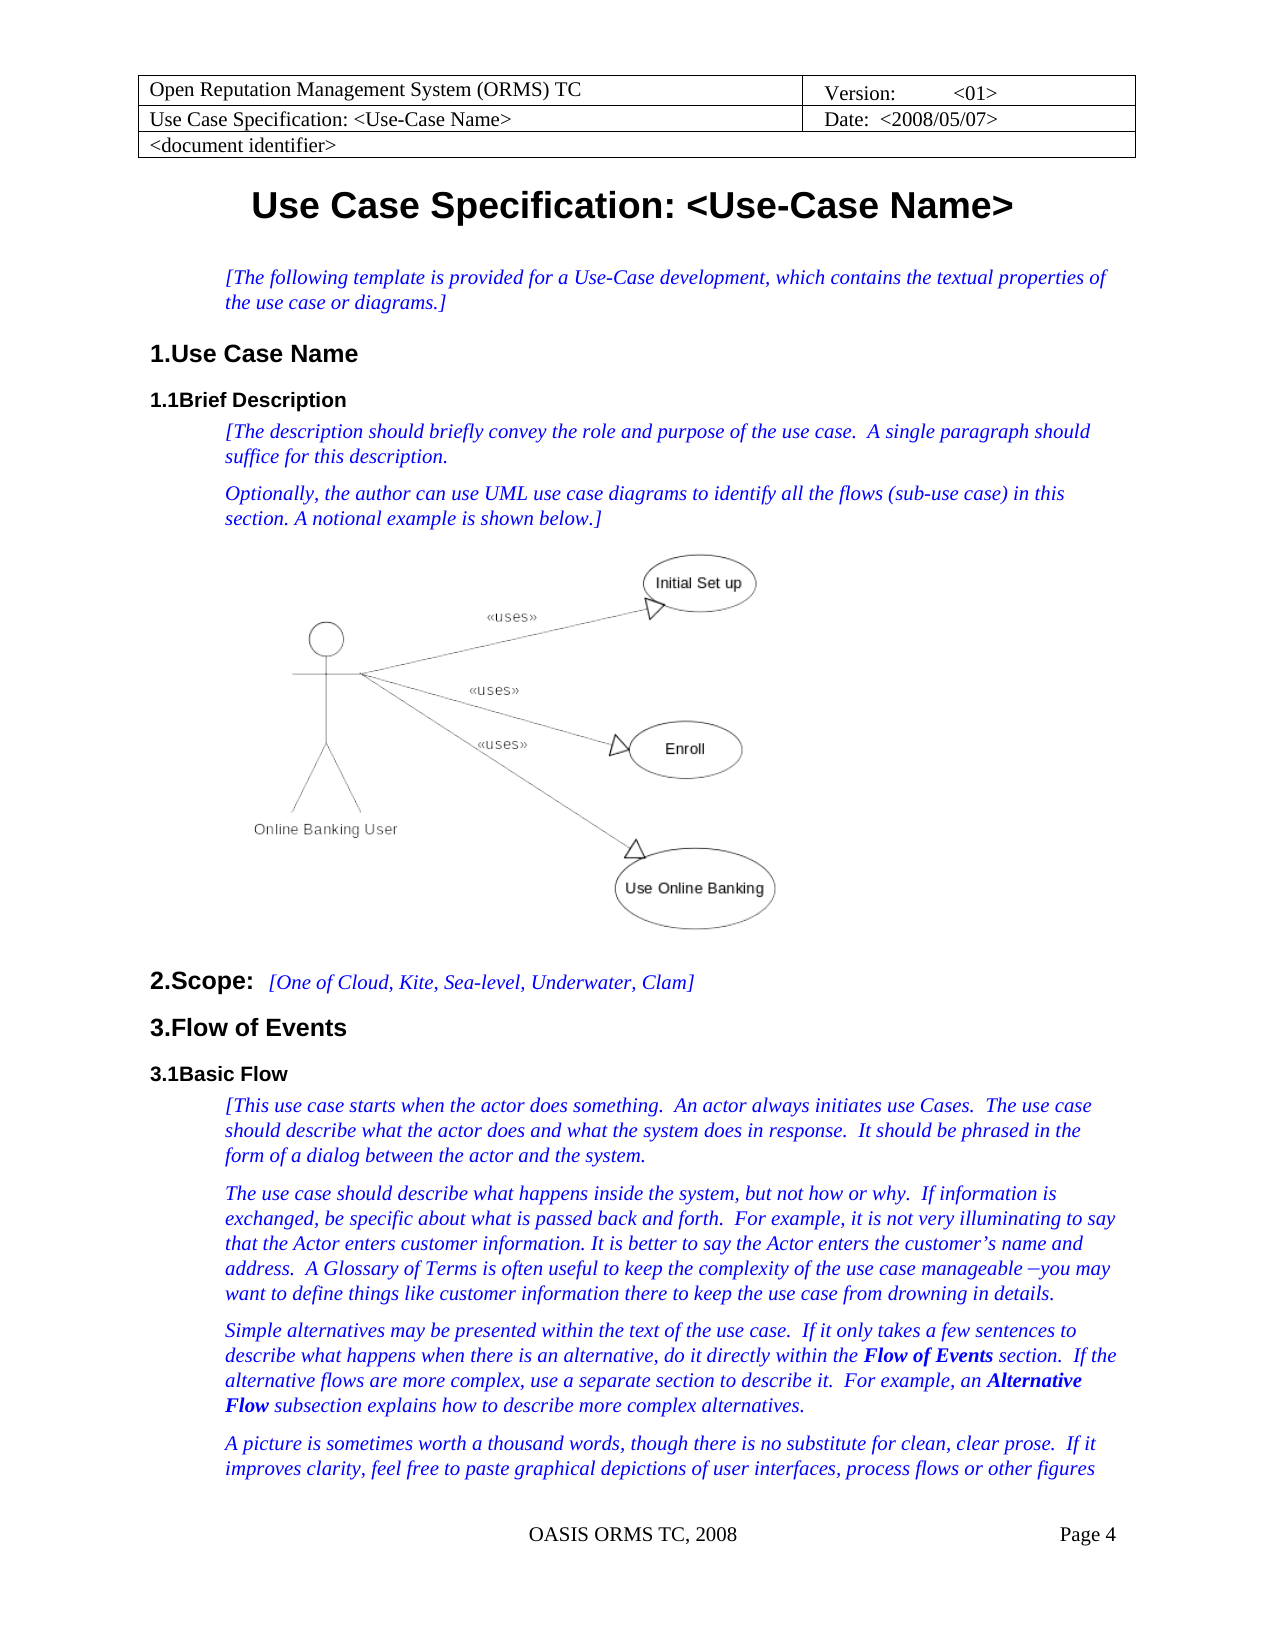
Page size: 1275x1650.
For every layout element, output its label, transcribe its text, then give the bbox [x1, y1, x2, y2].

text [The description should briefly convey the role and purpose of the use case. A single paragraph should suffice for this description. [225, 418, 1125, 468]
subtitle Use Case Name [150, 339, 1125, 368]
subtitle Basic Flow [150, 1061, 1125, 1086]
text Optionally, the author can use UML use case diagrams to identify all the flows (sub-use case) in this section. A notional example is shown below.] [225, 480, 1125, 530]
title Use Case Specification: <Use-Case Name> [150, 183, 1125, 226]
text A picture is sometimes worth a thousand words, though there is no substitute for clean, clear prose. If it improves clarity, feel free to paste graphical depictions of user interfaces, process flows or other figures [225, 1429, 1125, 1479]
text [This use case starts when the actor does something. An actor always initiates use Cases. The use case should describe what the actor does and what the system does in response. It should be phrased in the form of a dialog between the actor and the system. [225, 1092, 1125, 1167]
text [The following template is provided for a Use-Case development, which contains the textual properties of the use case or diagrams.] [225, 264, 1125, 314]
subtitle Scope: [One of Cloud, Kite, Sea-level, Underwater, Clam] [150, 966, 1125, 994]
text Simple alternatives may be presented within the text of the use case. If it only takes a few sentences to describe what happens when there is an alternative, do it directly within the Flow of Events section. If the alternative flows are more complex, use a separate section to describe it. For example, an Alternative Flow subsection explains how to describe more complex alternatives. [225, 1317, 1125, 1417]
text The use case should describe what happens inside the system, but not how or why. If information is exchanged, be specific about what is passed back and forth. For example, it is not very illuminating to say that the Actor enters customer information. It is better to say the Actor enters the customer’s name and address. A Glossary of Terms is often useful to keep the complexity of the use case manageableyou may want to define things like customer information there to keep the use case from drowning in details. [225, 1179, 1125, 1304]
subtitle Flow of Events [150, 1013, 1125, 1042]
subtitle Brief Description [150, 386, 1125, 411]
